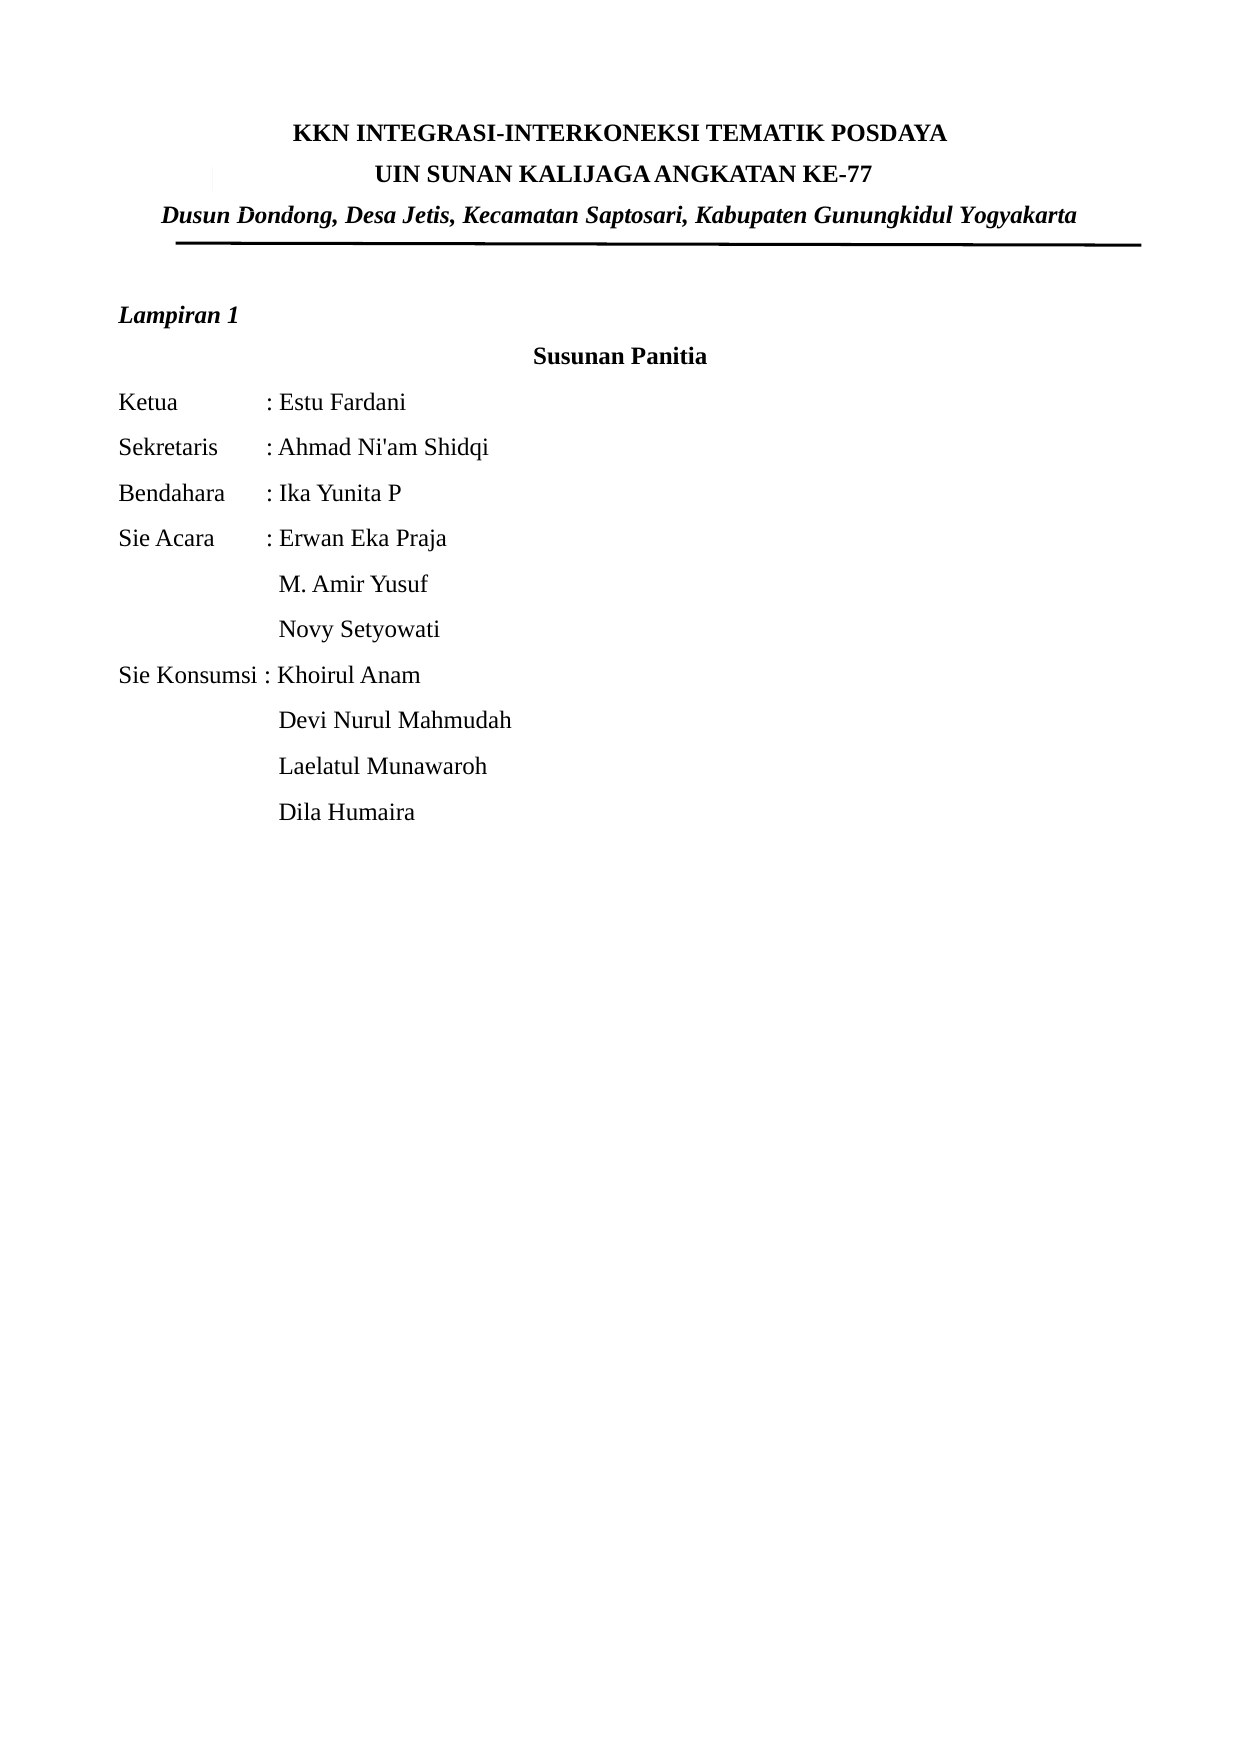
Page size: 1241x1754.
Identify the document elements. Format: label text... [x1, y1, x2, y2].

text Novy Setyowati [118, 614, 1122, 643]
text Ketua : Estu Fardani [118, 387, 1122, 416]
text Laelatul Munawaroh [118, 751, 1122, 780]
text Lampiran 1 [118, 300, 1122, 329]
text Sie Konsumsi : Khoirul Anam [118, 660, 1122, 689]
text Sie Acara : Erwan Eka Praja [118, 523, 1122, 552]
text Devi Nurul Mahmudah [118, 706, 1122, 734]
text Bendahara : Ika Yunita P [118, 478, 1122, 507]
text Susunan Panitia [118, 341, 1122, 370]
text M. Amir Yusuf [118, 569, 1122, 598]
text Dila Humaira [118, 797, 1122, 825]
text Sekretaris : Ahmad Ni'am Shidqi [118, 432, 1122, 461]
